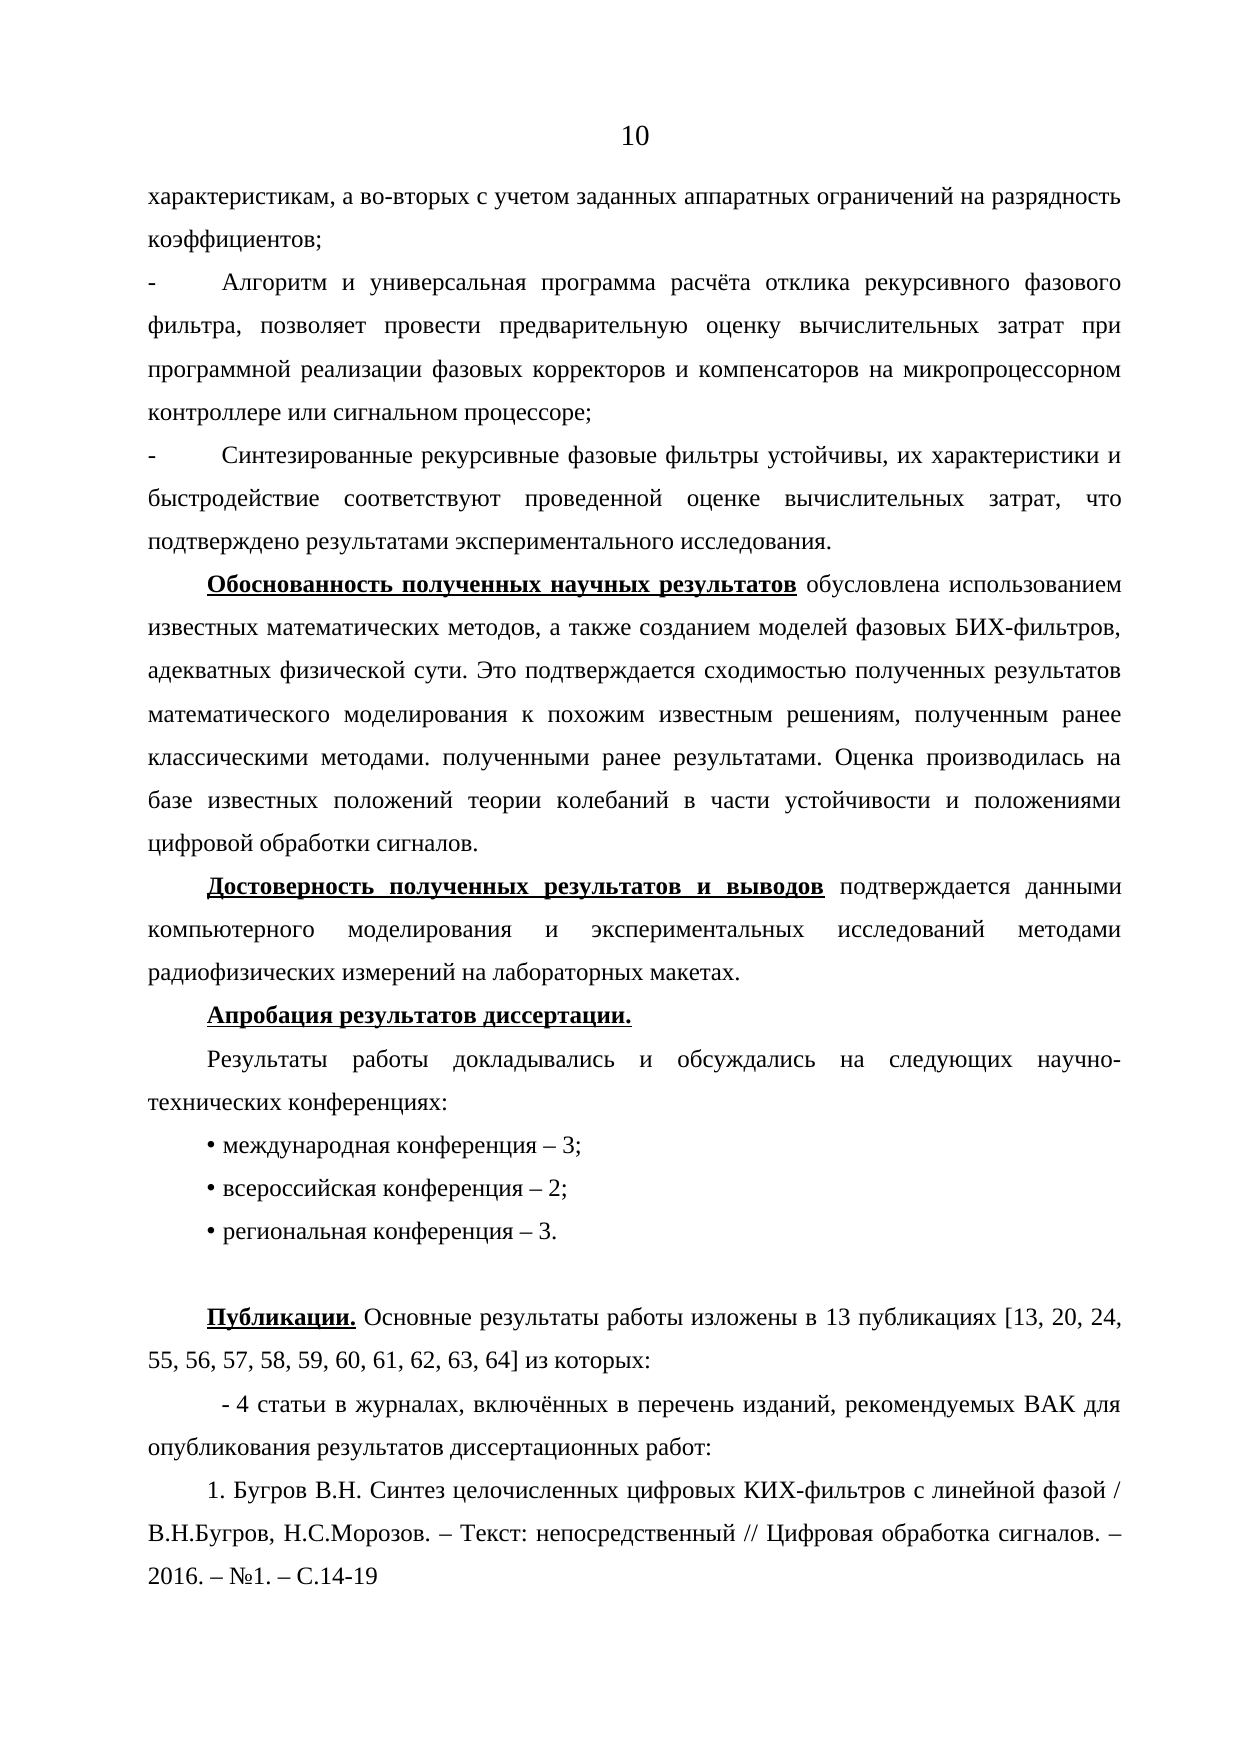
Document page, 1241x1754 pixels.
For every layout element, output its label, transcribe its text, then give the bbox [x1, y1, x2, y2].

text Результаты работы докладывались и обсуждались на следующих научно-технических конференциях: [148, 1044, 1122, 1116]
text Достоверность полученных результатов и выводов подтверждается данными компьютерного моделирования и экспериментальных исследований методами радиофизических измерений на лабораторных макетах. [148, 871, 1122, 986]
text Публикации. Основные результаты работы изложены в 13 публикациях [13, 20, 24, 55, 56, 57, 58, 59, 60, 61, 62, 63, 64] из которых: [148, 1302, 1122, 1374]
list всероссийская конференция – 2; [148, 1173, 1122, 1202]
text - 4 статьи в журналах, включённых в перечень изданий, рекомендуемых ВАК для опубликования результатов диссертационных работ: [148, 1389, 1122, 1461]
list региональная конференция – 3. [148, 1216, 1122, 1245]
text Апробация результатов диссертации. [148, 1001, 1122, 1029]
list - Алгоритм и универсальная программа расчёта отклика рекурсивного фазового фильтра, позволяет провести предварительную оценку вычислительных затрат при программной реализации фазовых корректоров и компенсаторов на микропроцессорном контроллере или сигнальном процессоре; [148, 267, 1122, 426]
list - Синтезированные рекурсивные фазовые фильтры устойчивы, их характеристики и быстродействие соответствуют проведенной оценке вычислительных затрат, что подтверждено результатами экспериментального исследования. [148, 440, 1122, 555]
list международная конференция – 3; [148, 1130, 1122, 1159]
text 1. Бугров В.Н. Синтез целочисленных цифровых КИХ-фильтров с линейной фазой / В.Н.Бугров, Н.С.Морозов. – Текст: непосредственный // Цифровая обработка сигналов. – 2016. – №1. – С.14-19 [148, 1475, 1122, 1590]
text Обоснованность полученных научных результатов обусловлена использованием известных математических методов, а также созданием моделей фазовых БИХ-фильтров, адекватных физической сути. Это подтверждается сходимостью полученных результатов математического моделирования к похожим известным решениям, полученным ранее классическими методами. полученными ранее результатами. Оценка производилась на базе известных положений теории колебаний в части устойчивости и положениями цифровой обработки сигналов. [148, 569, 1122, 857]
list характеристикам, а во-вторых с учетом заданных аппаратных ограничений на разрядность коэффициентов; [148, 181, 1122, 253]
